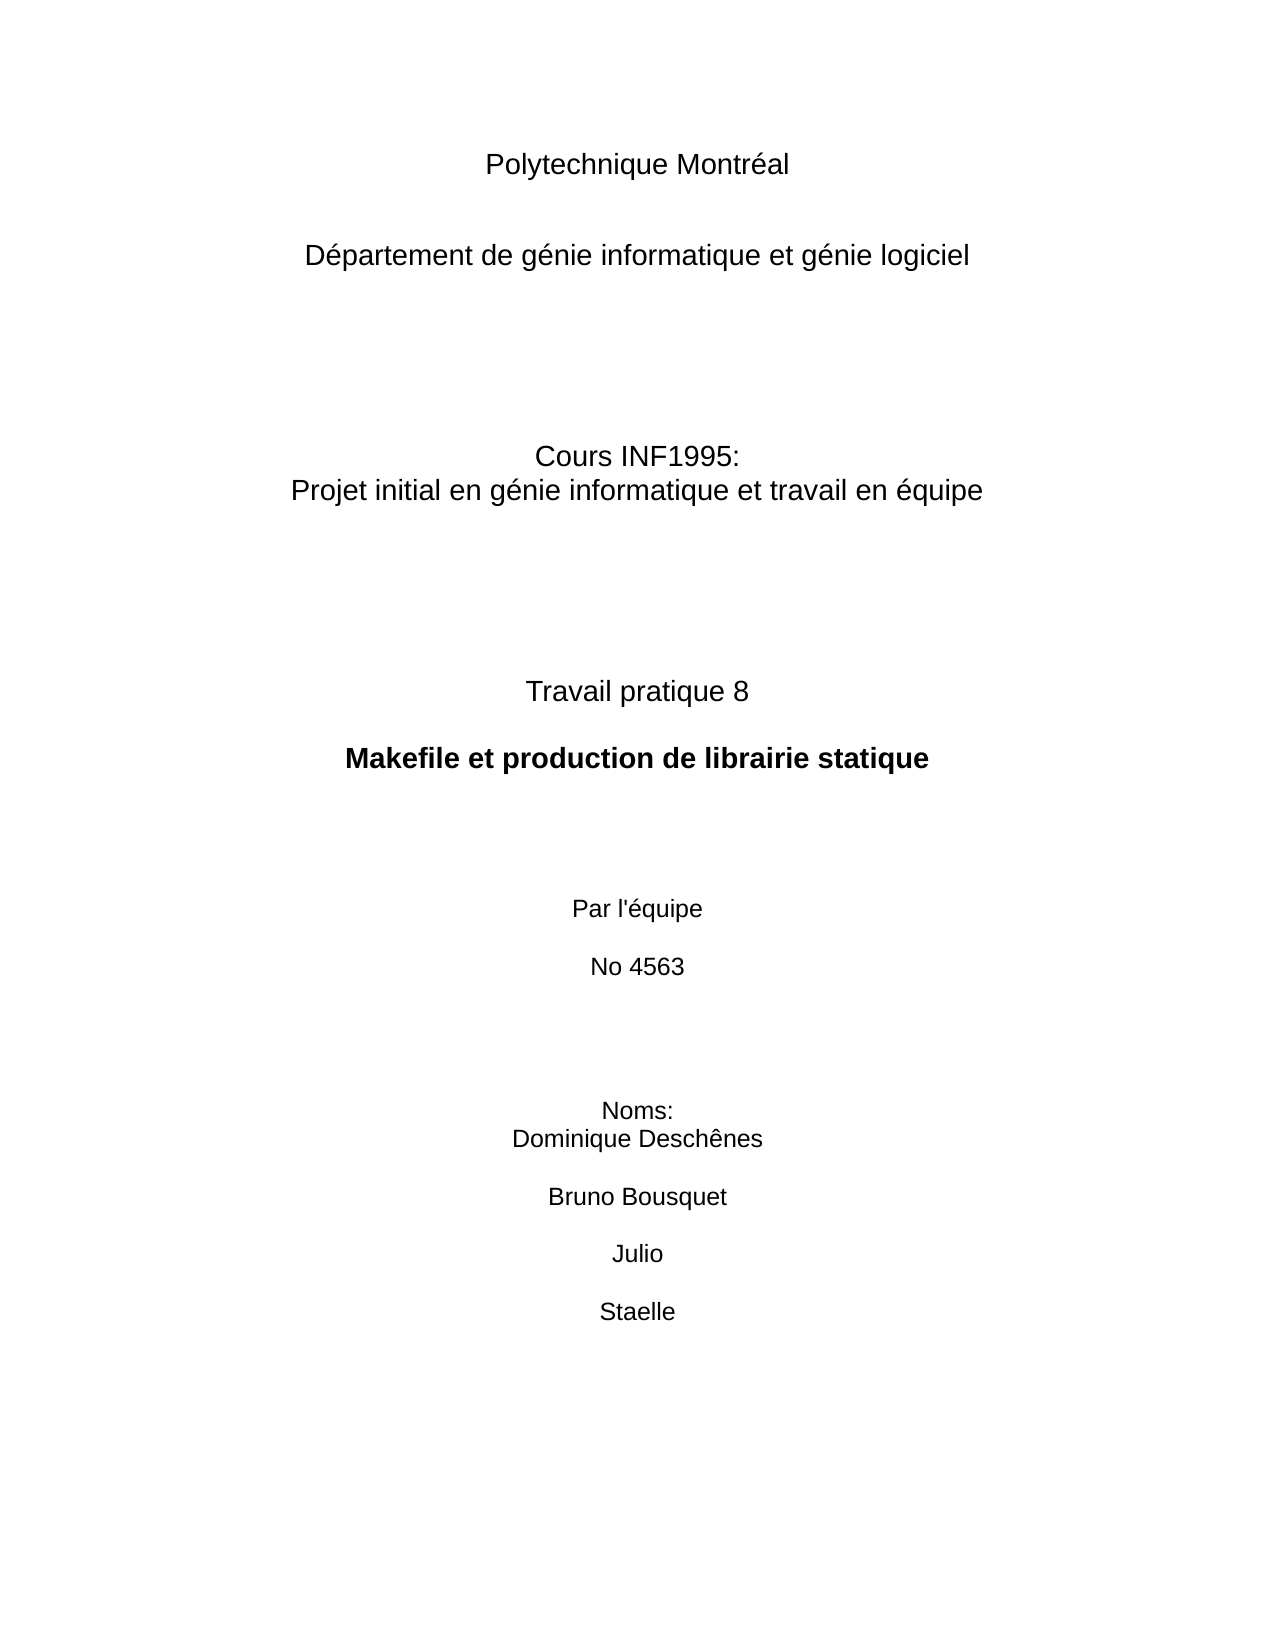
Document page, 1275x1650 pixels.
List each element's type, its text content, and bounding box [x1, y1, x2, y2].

text Cours INF1995: [118, 439, 1157, 473]
text Travail pratique 8 [118, 674, 1157, 707]
text Département de génie informatique et génie logiciel [118, 238, 1157, 271]
text Polytechnique Montréal [118, 147, 1157, 180]
text Julio [118, 1239, 1157, 1268]
text Noms: [118, 1096, 1157, 1124]
text Bruno Bousquet [118, 1182, 1157, 1211]
text Par l'équipe [118, 894, 1157, 923]
text Dominique Deschênes [118, 1124, 1157, 1153]
text Staelle [118, 1297, 1157, 1326]
text Projet initial en génie informatique et travail en équipe [118, 473, 1157, 506]
text No 4563 [118, 952, 1157, 981]
text Makefile et production de librairie statique [118, 741, 1157, 774]
